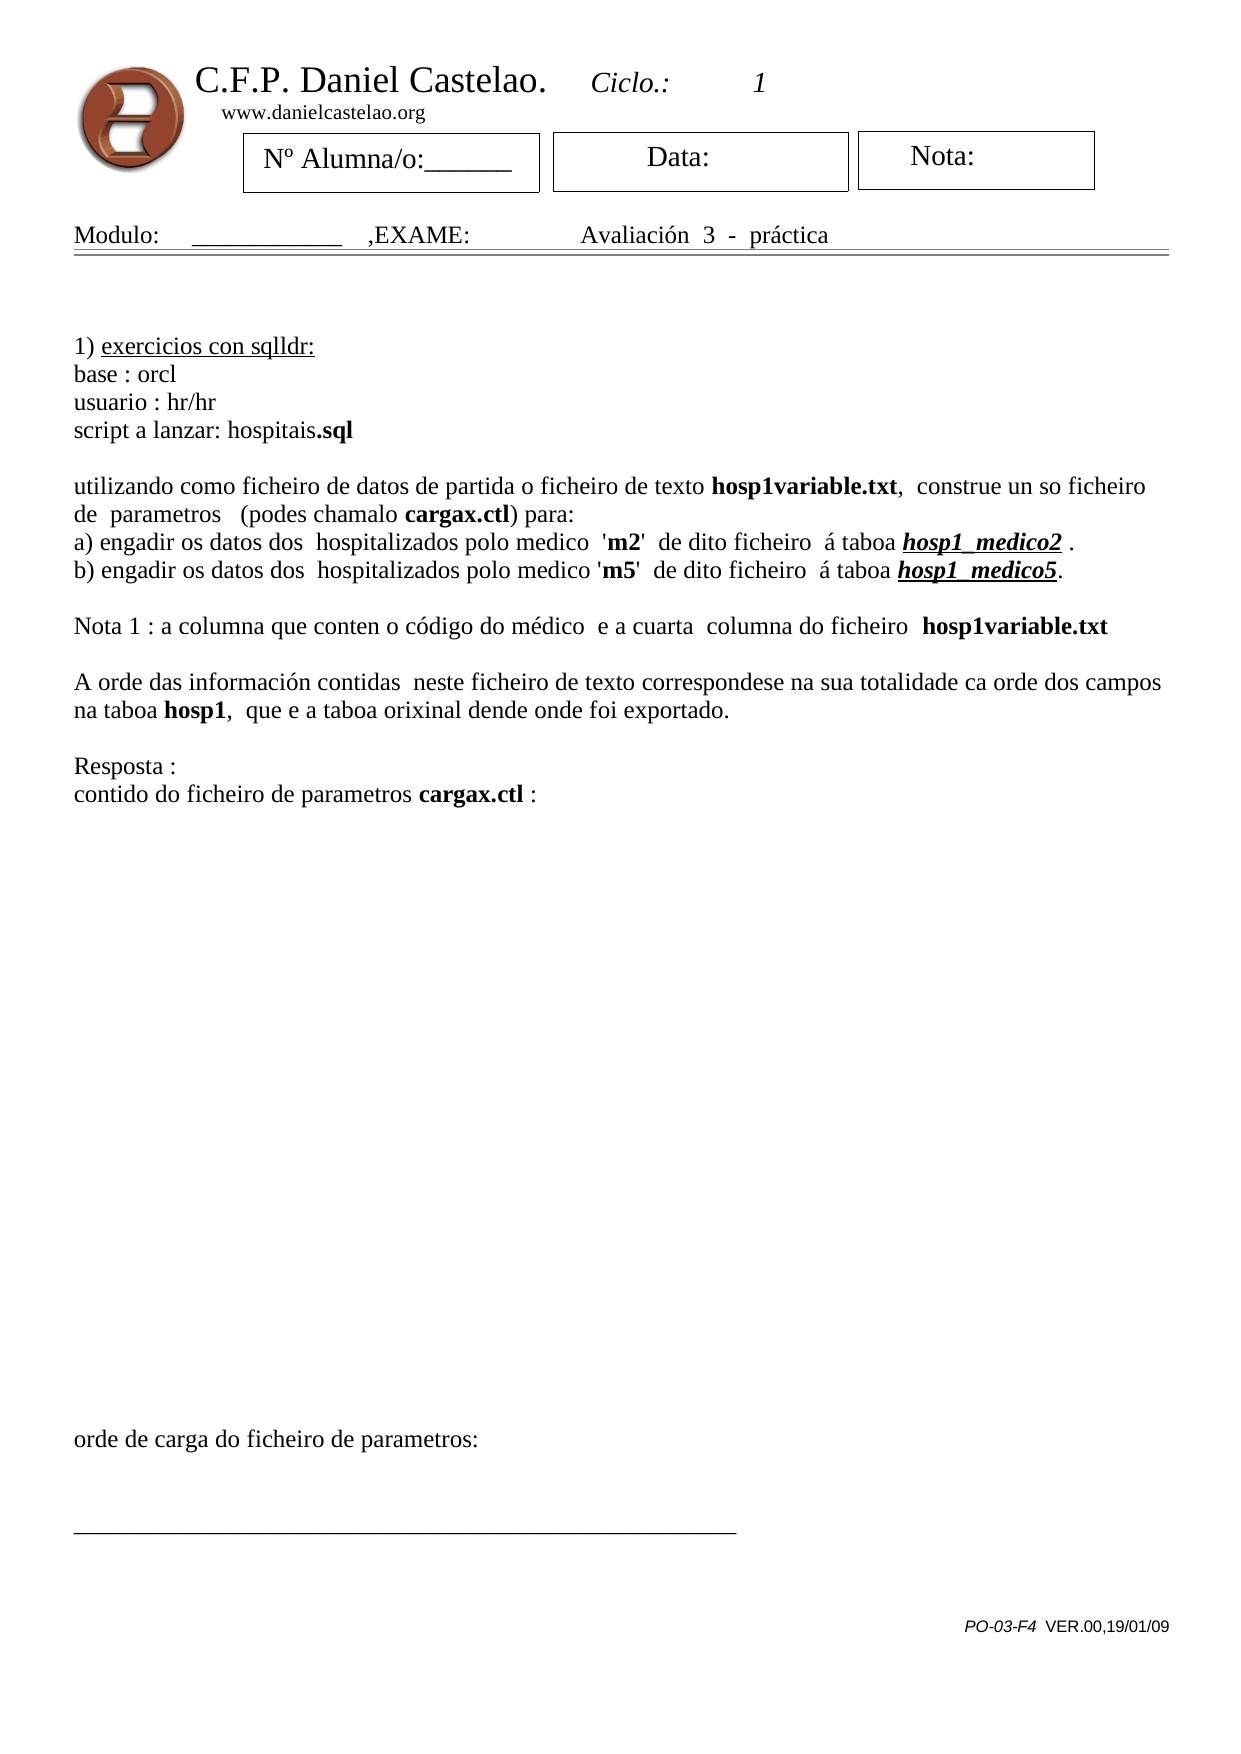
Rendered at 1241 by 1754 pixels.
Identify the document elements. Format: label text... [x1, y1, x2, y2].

text a) engadir os datos dos hospitalizados polo medico 'm2' de dito ficheiro á taboa hosp1_medico2 . [73, 528, 1169, 556]
text contido do ficheiro de parametros cargax.ctl : [73, 780, 1169, 808]
text _____________________________________________________ [73, 1509, 1169, 1537]
picture [77, 63, 187, 174]
text orde de carga do ficheiro de parametros: [73, 1424, 1169, 1453]
text usuario : hr/hr [73, 388, 1169, 416]
text utilizando como ficheiro de datos de partida o ficheiro de texto hosp1variable.txt, construe un so ficheiro de parametros (podes chamalo cargax.ctl) para: [73, 472, 1169, 528]
text base : orcl [73, 360, 1169, 388]
text 1) exercicios con sqlldr: [73, 332, 1169, 360]
text b) engadir os datos dos hospitalizados polo medico 'm5' de dito ficheiro á taboa hosp1_medico5. [73, 556, 1169, 584]
text Nota 1 : a columna que conten o código do médico e a cuarta columna do ficheiro hosp1variable.txt [73, 612, 1169, 640]
text script a lanzar: hospitais.sql [73, 416, 1169, 444]
text A orde das información contidas neste ficheiro de texto correspondese na sua totalidade ca orde dos campos na taboa hosp1, que e a taboa orixinal dende onde foi exportado. [73, 668, 1169, 724]
text Resposta : [73, 752, 1169, 780]
